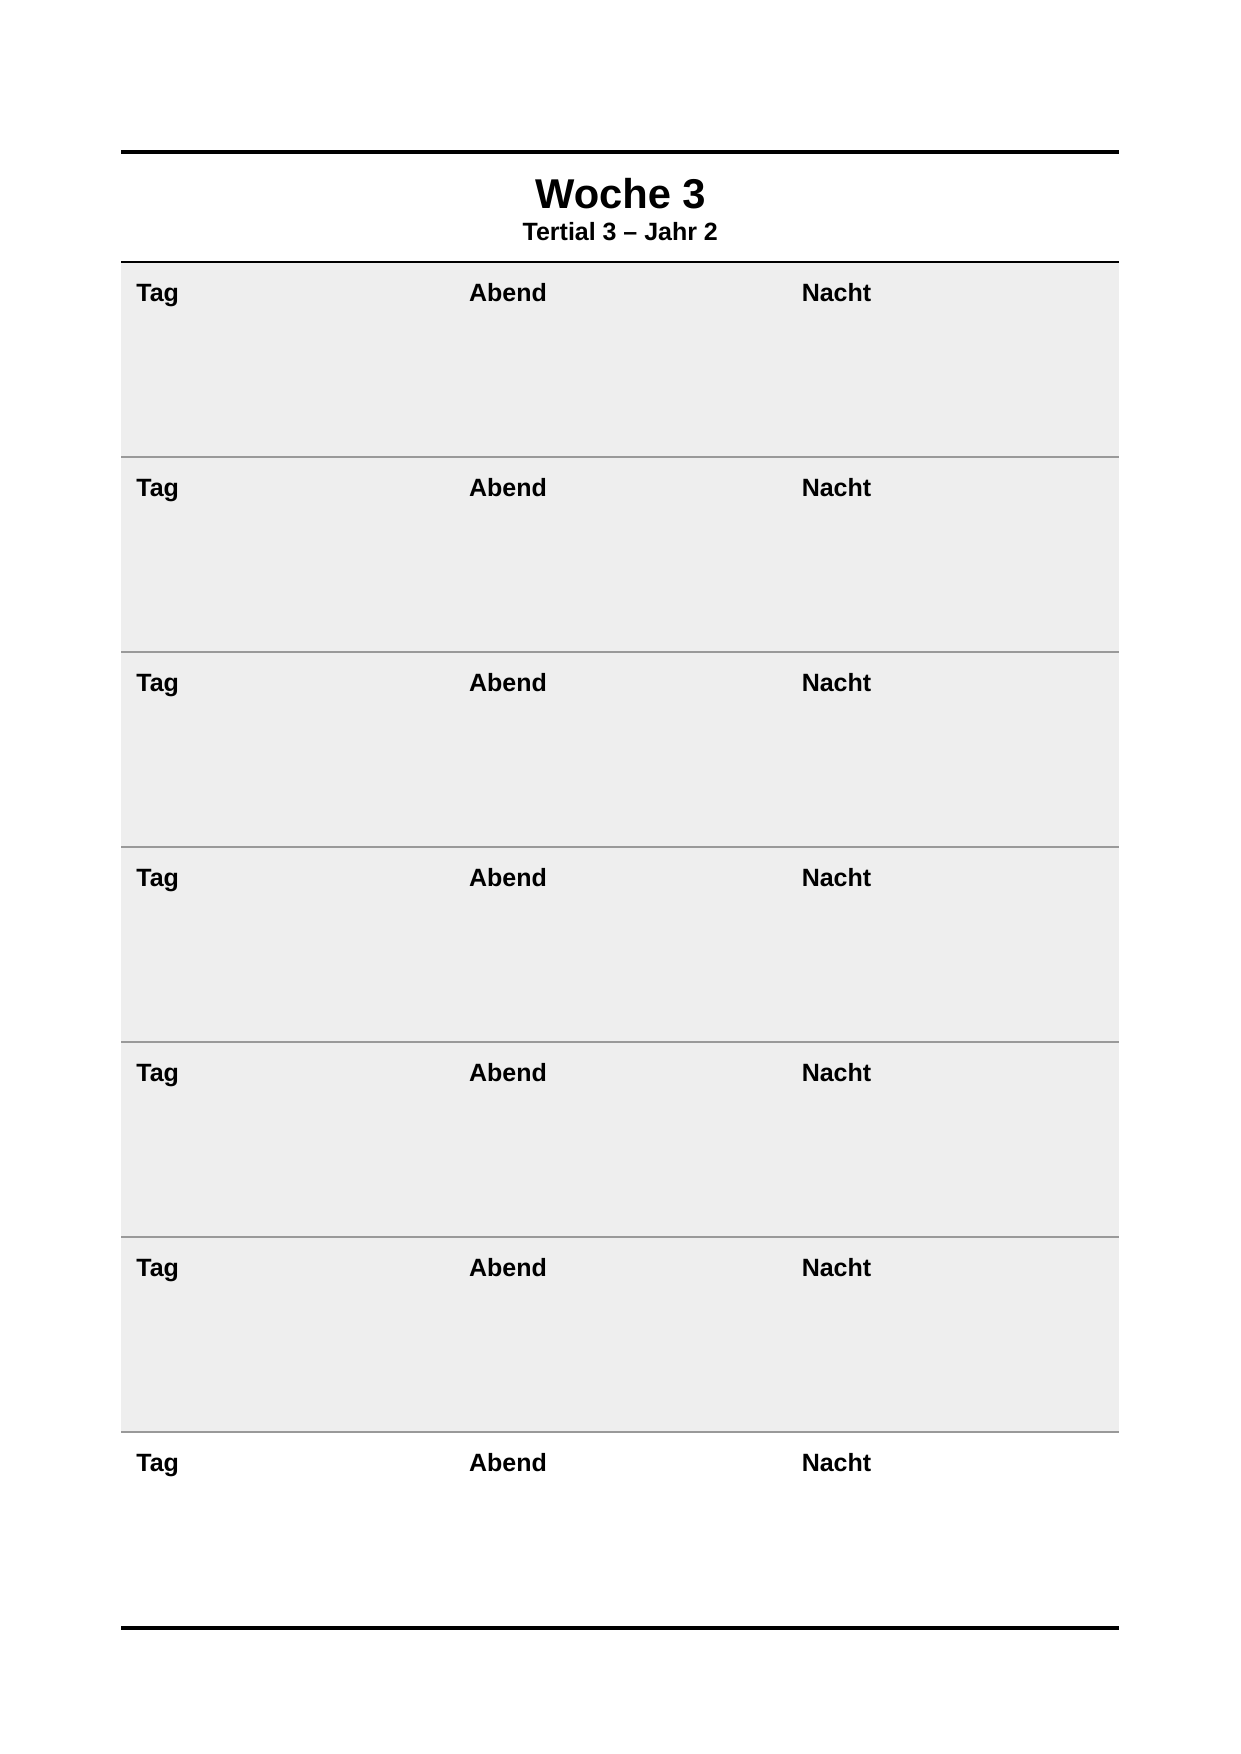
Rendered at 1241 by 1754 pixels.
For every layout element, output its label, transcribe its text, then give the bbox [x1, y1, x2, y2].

table_header Woche 3 Tertial 3 – Jahr 2 [121, 154, 1119, 261]
table_cell Nacht [787, 458, 1119, 651]
table_cell Nacht [787, 1433, 1119, 1626]
table_cell Nacht [787, 1043, 1119, 1236]
table_cell Tag [121, 1238, 454, 1431]
table_cell Nacht [787, 848, 1119, 1041]
table_cell Nacht [787, 263, 1119, 456]
table_cell Nacht [787, 653, 1119, 846]
table_cell Tag [121, 653, 454, 846]
table_cell Tag [121, 1043, 454, 1236]
table_cell Nacht [787, 1238, 1119, 1431]
table_cell Abend [454, 848, 787, 1041]
table_cell Abend [454, 1043, 787, 1236]
table_cell Tag [121, 848, 454, 1041]
table_cell Abend [454, 653, 787, 846]
table_cell Abend [454, 263, 787, 456]
table_cell Tag [121, 1433, 454, 1626]
table_cell Abend [454, 458, 787, 651]
table_cell Abend [454, 1238, 787, 1431]
table_cell Tag [121, 458, 454, 651]
table_cell Abend [454, 1433, 787, 1626]
table_cell Tag [121, 263, 454, 456]
